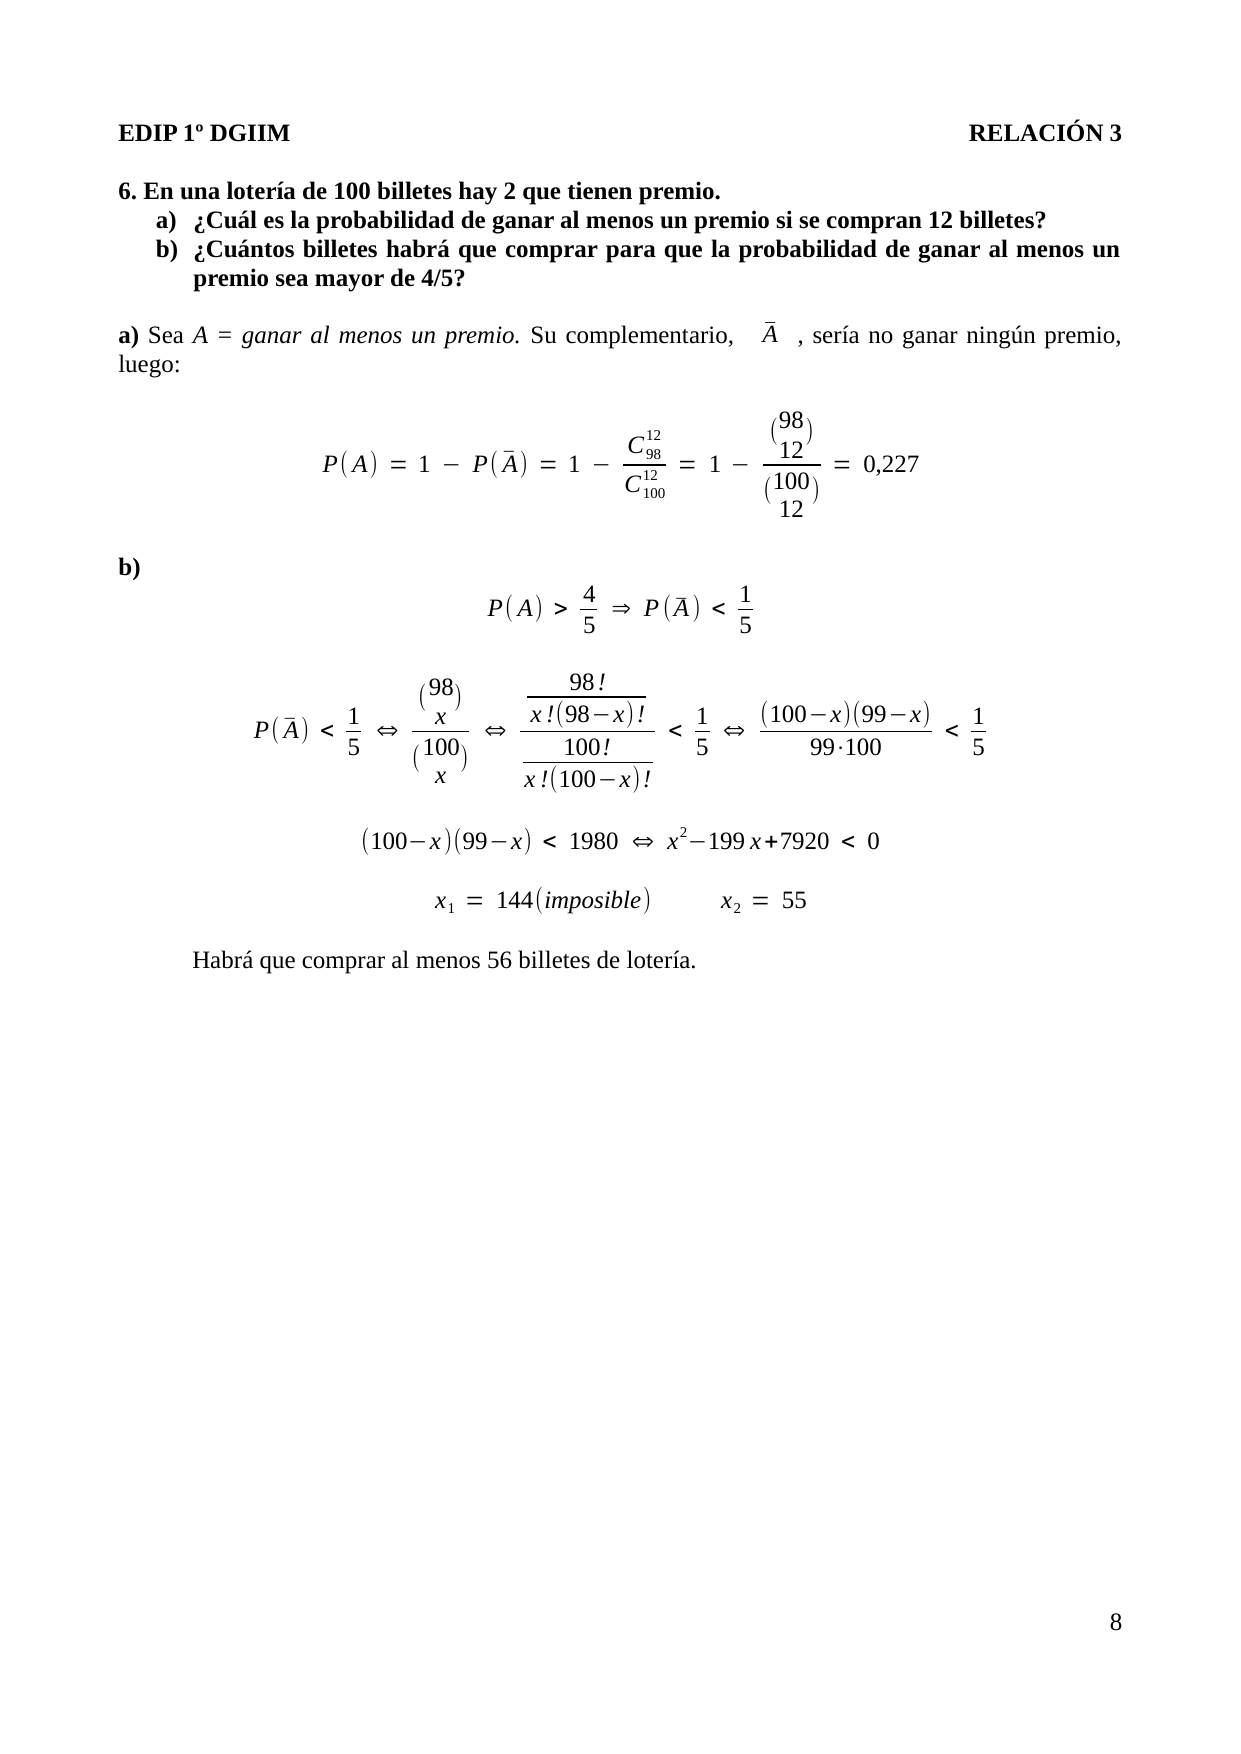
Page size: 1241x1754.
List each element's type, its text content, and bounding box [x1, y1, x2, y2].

list ¿Cuántos billetes habrá que comprar para que la probabilidad de ganar al menos un premio sea mayor de 4/5? [156, 234, 1122, 291]
list ¿Cuál es la probabilidad de ganar al menos un premio si se compran 12 billetes? [156, 205, 1122, 234]
text 6. En una lotería de 100 billetes hay 2 que tienen premio. [118, 176, 1122, 205]
text a) Sea A = ganar al menos un premio. Su complementario, , sería no ganar ningún premio, luego: [118, 320, 1122, 378]
text Habrá que comprar al menos 56 billetes de lotería. [118, 946, 1122, 974]
text b) [118, 552, 1122, 581]
